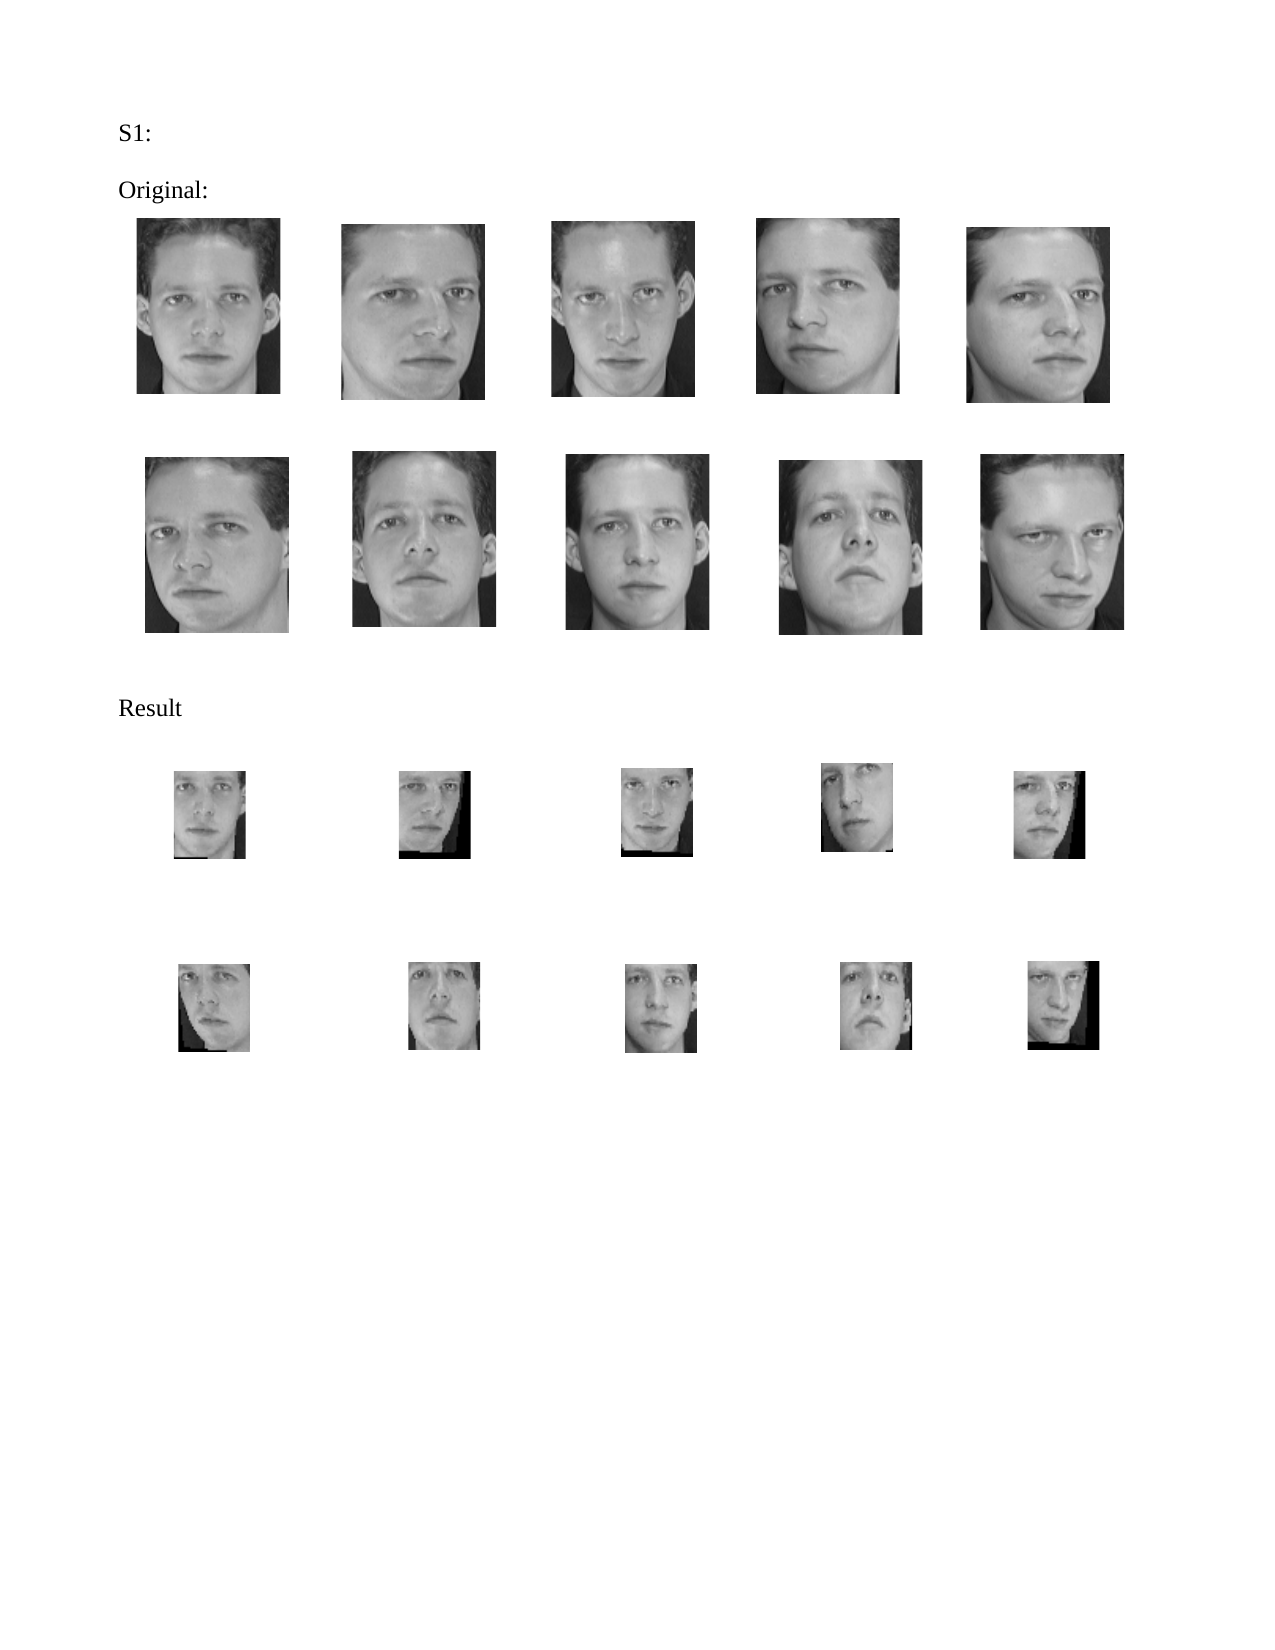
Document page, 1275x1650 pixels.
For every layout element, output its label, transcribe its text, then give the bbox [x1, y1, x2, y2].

picture [778, 460, 923, 635]
text S1: [118, 118, 1157, 147]
picture [341, 224, 485, 400]
picture [178, 964, 250, 1052]
picture [551, 221, 695, 397]
picture [966, 227, 1110, 403]
picture [408, 962, 481, 1050]
text Result [118, 693, 1157, 722]
picture [840, 962, 913, 1050]
picture [621, 768, 693, 857]
picture [398, 771, 471, 859]
picture [625, 964, 697, 1053]
picture [1013, 771, 1086, 859]
picture [565, 454, 710, 630]
picture [756, 218, 900, 394]
picture [173, 771, 246, 859]
picture [821, 763, 893, 852]
picture [136, 218, 281, 394]
picture [145, 457, 289, 633]
picture [352, 451, 497, 627]
picture [980, 454, 1125, 630]
picture [1027, 961, 1100, 1050]
text Original: [118, 176, 1157, 204]
